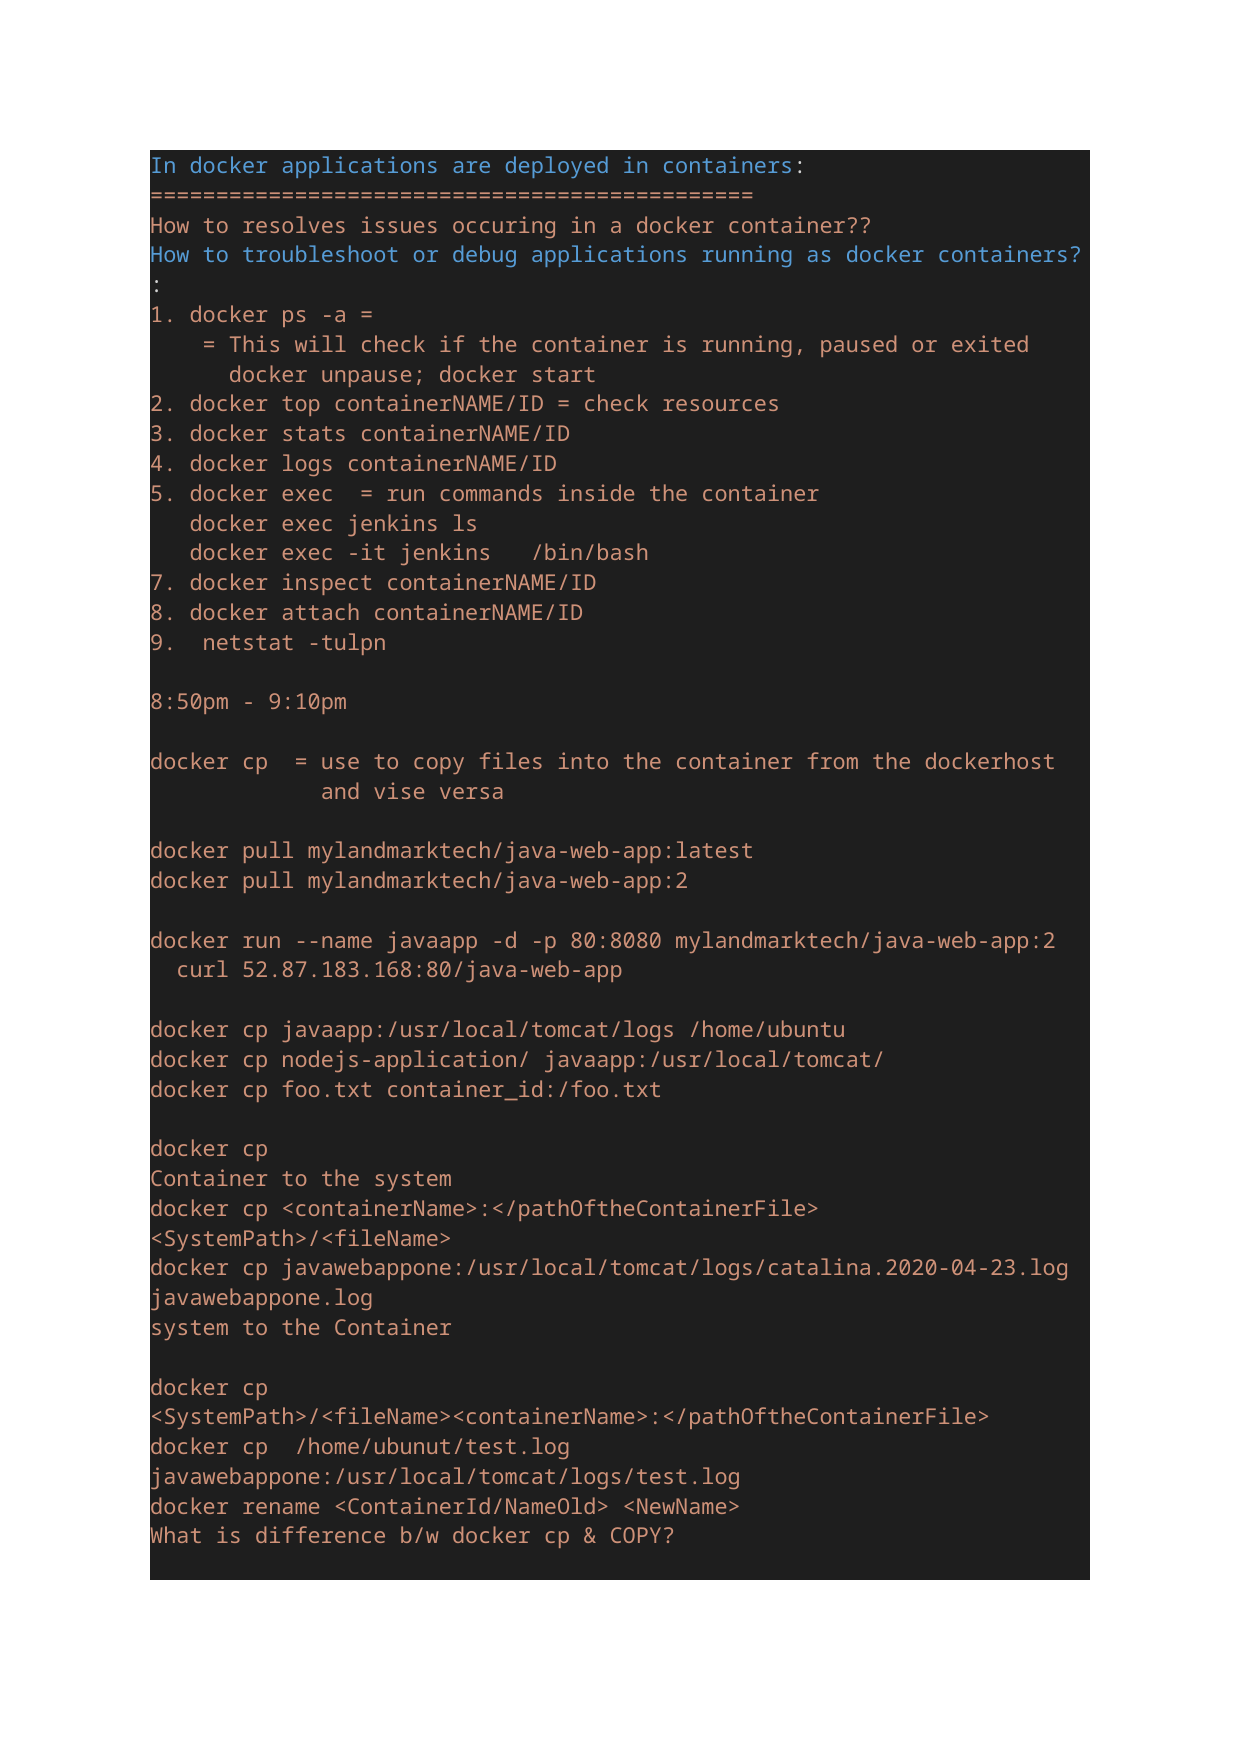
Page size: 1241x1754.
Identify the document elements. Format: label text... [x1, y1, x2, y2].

text docker exec -it jenkins /bin/bash [150, 537, 1090, 567]
text What is difference b/w docker cp & COPY? [150, 1520, 1090, 1550]
text docker cp <containerName>:</pathOftheContainerFile> <SystemPath>/<fileName> [150, 1193, 1090, 1252]
text docker pull mylandmarktech/java-web-app:2 [150, 865, 1090, 895]
text How to troubleshoot or debug applications running as docker containers? : [150, 239, 1090, 299]
text docker unpause; docker start [150, 358, 1090, 388]
text = This will check if the container is running, paused or exited [150, 329, 1090, 358]
text 8. docker attach containerNAME/ID [150, 597, 1090, 627]
text docker cp javaapp:/usr/local/tomcat/logs /home/ubuntu [150, 1014, 1090, 1044]
text How to resolves issues occuring in a docker container?? [150, 209, 1090, 239]
text docker cp [150, 1133, 1090, 1163]
text and vise versa [150, 776, 1090, 805]
text 3. docker stats containerNAME/ID [150, 418, 1090, 448]
text 8:50pm - 9:10pm [150, 686, 1090, 716]
text docker cp <SystemPath>/<fileName><containerName>:</pathOftheContainerFile> [150, 1371, 1090, 1431]
text 2. docker top containerNAME/ID = check resources [150, 388, 1090, 418]
text docker pull mylandmarktech/java-web-app:latest [150, 835, 1090, 865]
text docker exec jenkins ls [150, 507, 1090, 537]
text docker cp /home/ubunut/test.log javawebappone:/usr/local/tomcat/logs/test.log [150, 1431, 1090, 1491]
text 4. docker logs containerNAME/ID [150, 448, 1090, 478]
text docker cp foo.txt container_id:/foo.txt [150, 1073, 1090, 1103]
text docker cp = use to copy files into the container from the dockerhost [150, 746, 1090, 776]
text curl 52.87.183.168:80/java-web-app [150, 954, 1090, 984]
text docker cp javawebappone:/usr/local/tomcat/logs/catalina.2020-04-23.log javawebappone.log [150, 1252, 1090, 1312]
text 7. docker inspect containerNAME/ID [150, 567, 1090, 597]
text docker cp nodejs-application/ javaapp:/usr/local/tomcat/ [150, 1044, 1090, 1073]
text docker rename <ContainerId/NameOld> <NewName> [150, 1491, 1090, 1520]
text system to the Container [150, 1312, 1090, 1342]
text ============================================== [150, 180, 1090, 209]
text docker run --name javaapp -d -p 80:8080 mylandmarktech/java-web-app:2 [150, 924, 1090, 954]
text Container to the system [150, 1163, 1090, 1193]
text 1. docker ps -a = [150, 299, 1090, 329]
text 9. netstat -tulpn [150, 627, 1090, 656]
text In docker applications are deployed in containers: [150, 150, 1090, 180]
text 5. docker exec = run commands inside the container [150, 478, 1090, 507]
